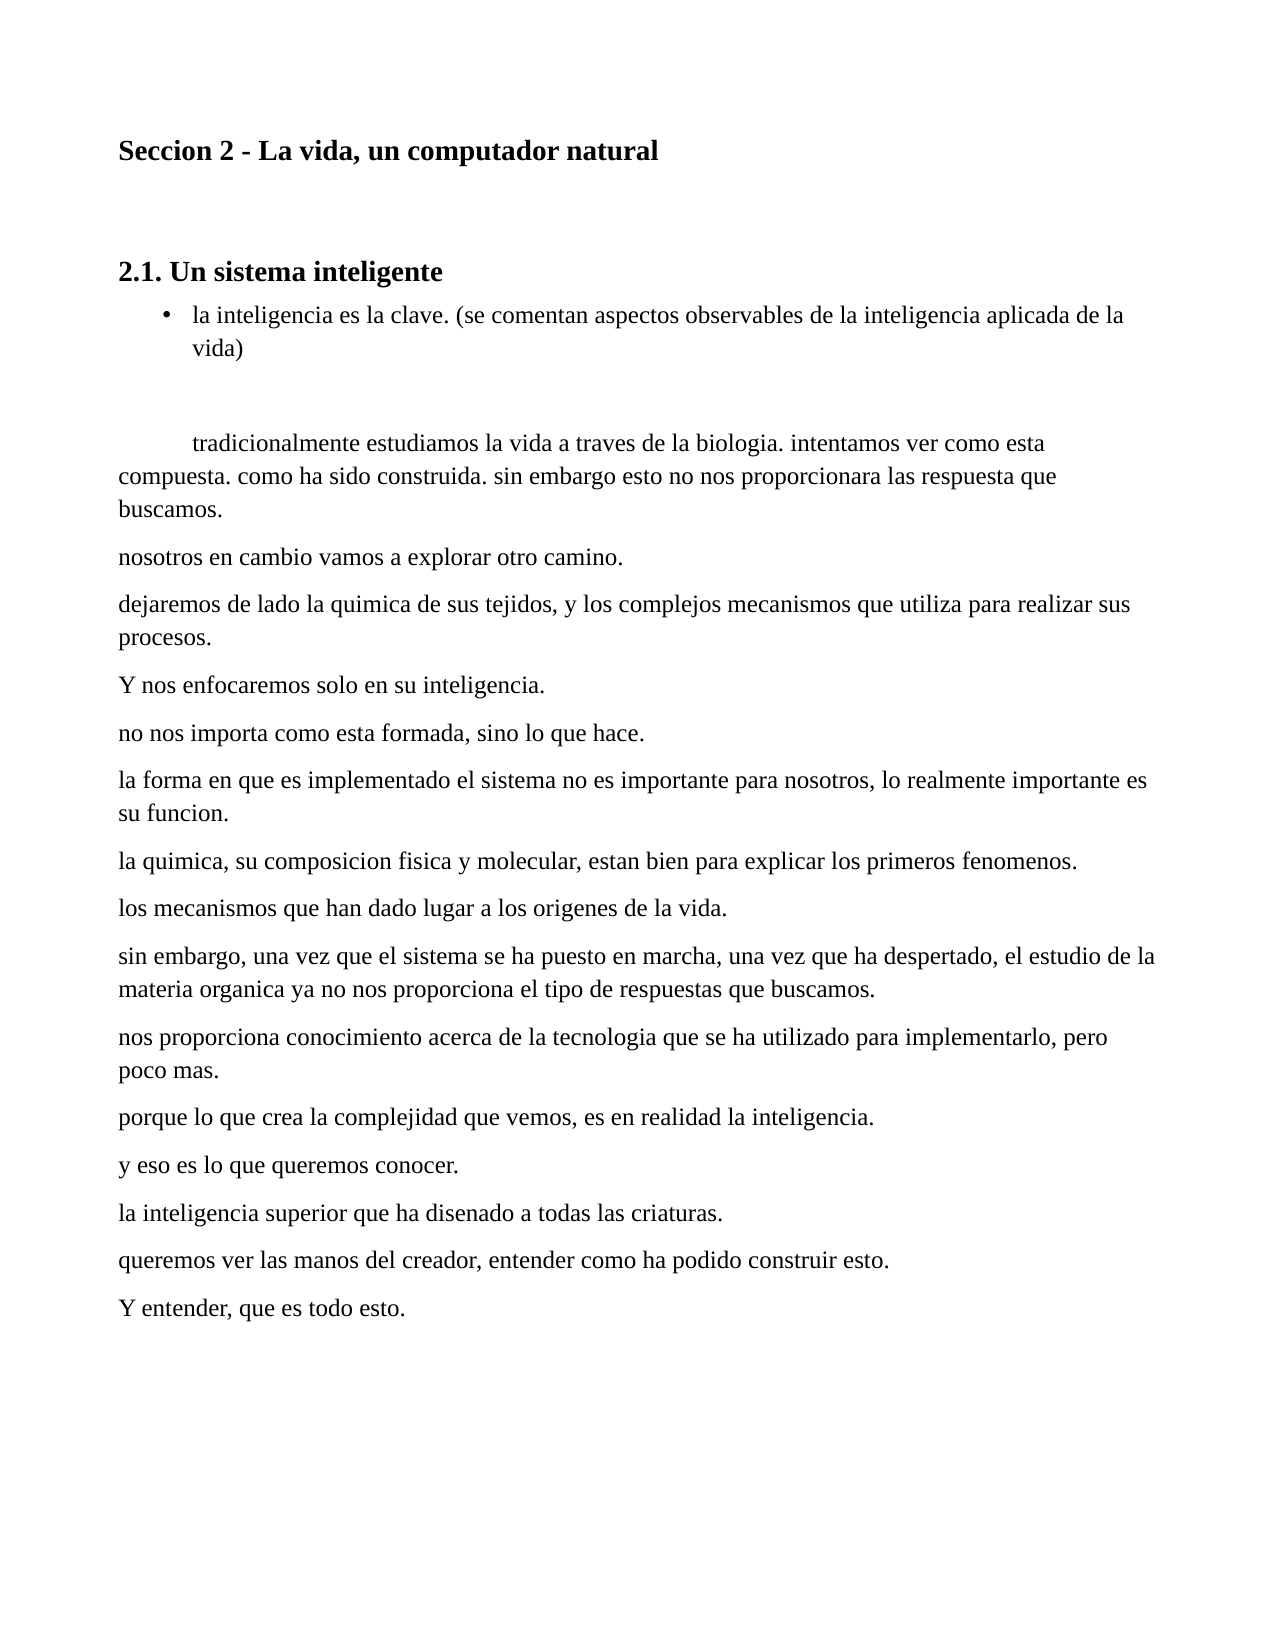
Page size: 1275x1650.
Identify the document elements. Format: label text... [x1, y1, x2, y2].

text queremos ver las manos del creador, entender como ha podido construir esto. [118, 1245, 1157, 1274]
text la forma en que es implementado el sistema no es importante para nosotros, lo realmente importante es su funcion. [118, 765, 1157, 827]
text dejaremos de lado la quimica de sus tejidos, y los complejos mecanismos que utiliza para realizar sus procesos. [118, 589, 1157, 651]
text sin embargo, una vez que el sistema se ha puesto en marcha, una vez que ha despertado, el estudio de la materia organica ya no nos proporciona el tipo de respuestas que buscamos. [118, 941, 1157, 1003]
text la quimica, su composicion fisica y molecular, estan bien para explicar los primeros fenomenos. [118, 846, 1157, 875]
text tradicionalmente estudiamos la vida a traves de la biologia. intentamos ver como esta compuesta. como ha sido construida. sin embargo esto no nos proporcionara las respuesta que buscamos. [118, 428, 1157, 523]
text porque lo que crea la complejidad que vemos, es en realidad la inteligencia. [118, 1102, 1157, 1131]
text no nos importa como esta formada, sino lo que hace. [118, 718, 1157, 746]
text Y nos enfocaremos solo en su inteligencia. [118, 670, 1157, 699]
list la inteligencia es la clave. (se comentan aspectos observables de la inteligencia aplicada de la vida) [162, 300, 1157, 362]
subtitle 2.1. Un sistema inteligente [118, 254, 1157, 287]
text nos proporciona conocimiento acerca de la tecnologia que se ha utilizado para implementarlo, pero poco mas. [118, 1022, 1157, 1083]
text y eso es lo que queremos conocer. [118, 1150, 1157, 1179]
text la inteligencia superior que ha disenado a todas las criaturas. [118, 1198, 1157, 1226]
subtitle Seccion 2 - La vida, un computador natural [118, 133, 1157, 166]
text los mecanismos que han dado lugar a los origenes de la vida. [118, 893, 1157, 922]
text Y entender, que es todo esto. [118, 1293, 1157, 1322]
text nosotros en cambio vamos a explorar otro camino. [118, 542, 1157, 571]
